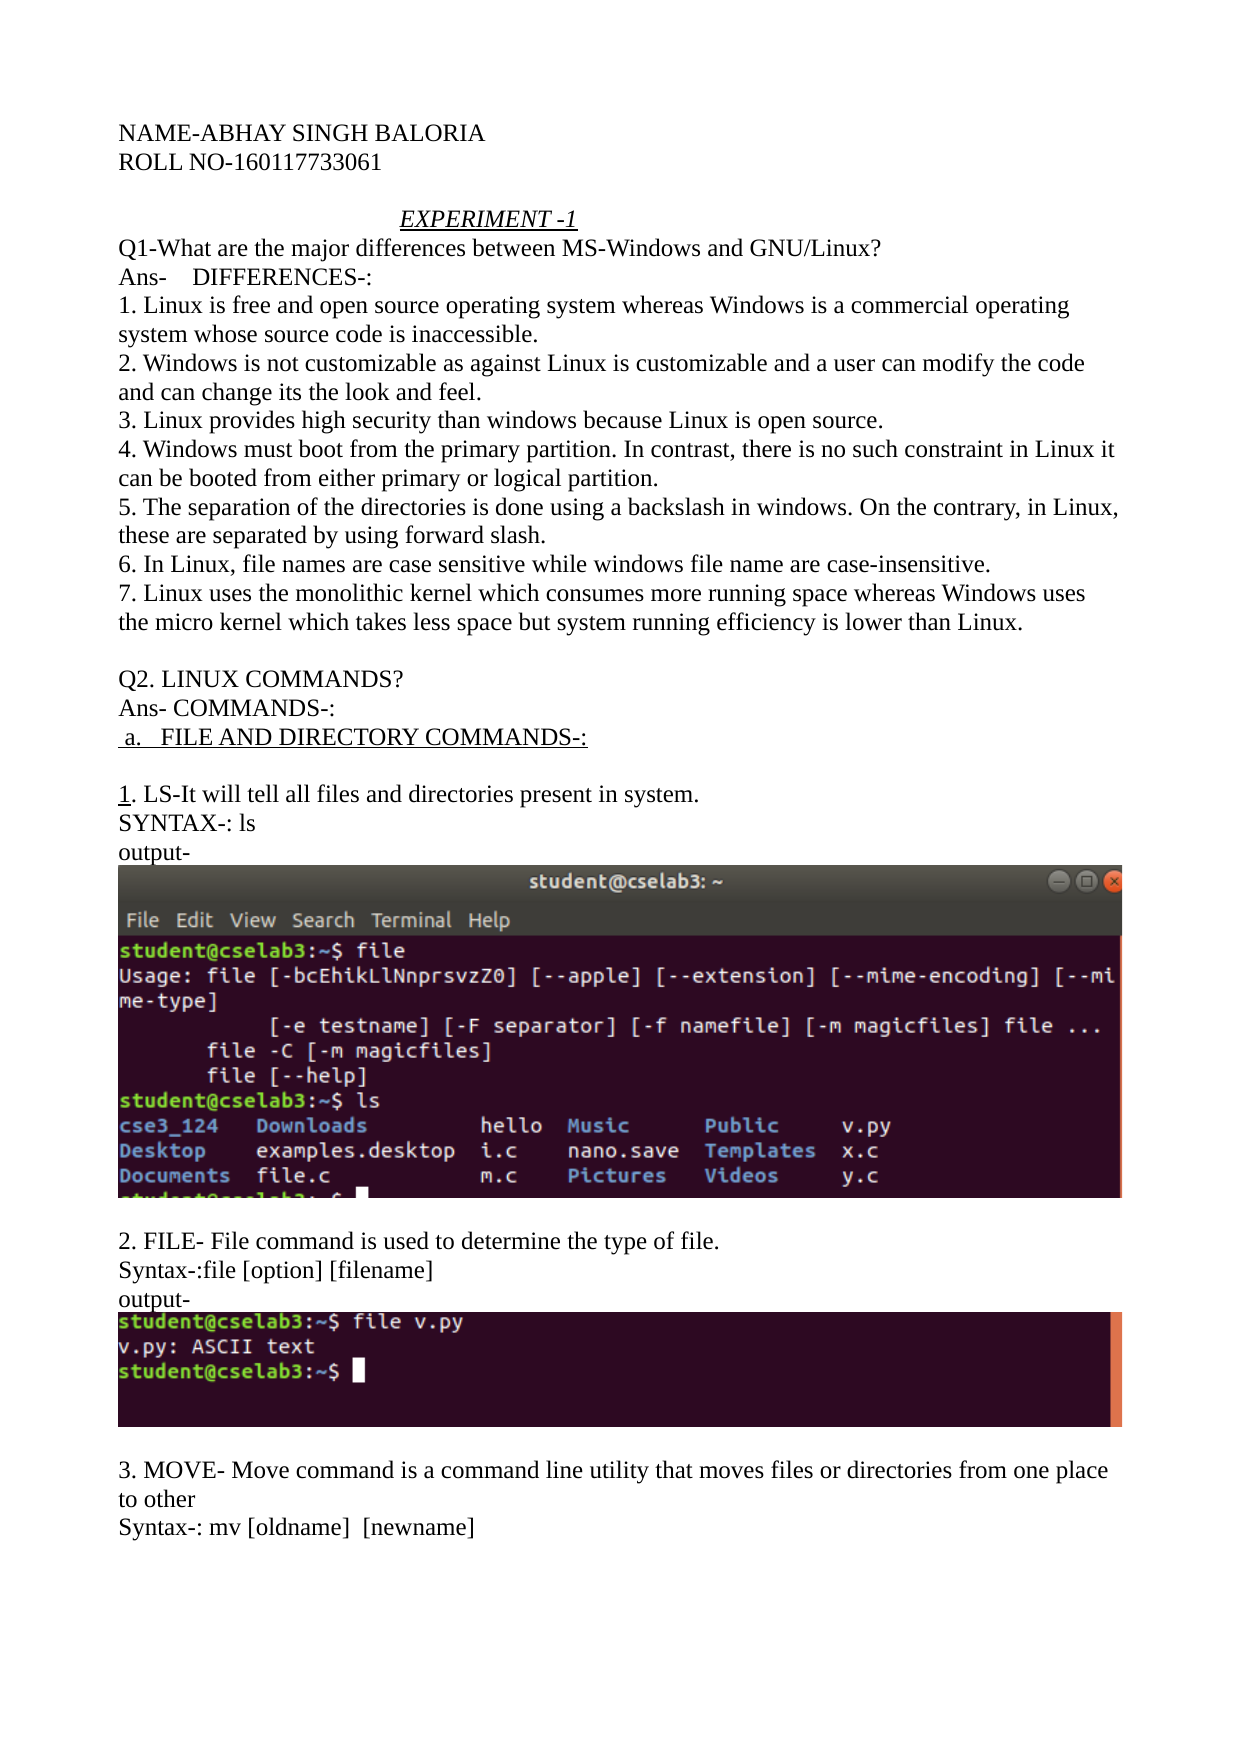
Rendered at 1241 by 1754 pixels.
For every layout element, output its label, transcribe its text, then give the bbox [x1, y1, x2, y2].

text Syntax-: mv [oldname] [newname] [118, 1512, 1122, 1541]
text 2. FILE- File command is used to determine the type of file. [118, 1226, 1122, 1255]
picture [118, 865, 1123, 1198]
text output- [118, 1284, 1122, 1312]
text 7. Linux uses the monolithic kernel which consumes more running space whereas Windows uses the micro kernel which takes less space but system running efficiency is lower than Linux. [118, 578, 1122, 636]
text ROLL NO-160117733061 [118, 147, 1122, 176]
text 1. LS-It will tell all files and directories present in system. [118, 779, 1122, 808]
text 6. In Linux, file names are case sensitive while windows file name are case-insensitive. [118, 549, 1122, 578]
text a. FILE AND DIRECTORY COMMANDS-: [118, 722, 1122, 751]
text 4. Windows must boot from the primary partition. In contrast, there is no such constraint in Linux it can be booted from either primary or logical partition. [118, 434, 1122, 492]
text Q2. LINUX COMMANDS? [118, 664, 1122, 693]
text 1. Linux is free and open source operating system whereas Windows is a commercial operating system whose source code is inaccessible. [118, 291, 1122, 348]
text Syntax-:file [option] [filename] [118, 1255, 1122, 1284]
text SYNTAX-: ls [118, 808, 1122, 837]
text EXPERIMENT -1 [118, 204, 1122, 233]
text 5. The separation of the directories is done using a backslash in windows. On the contrary, in Linux, these are separated by using forward slash. [118, 492, 1122, 549]
text 3. Linux provides high security than windows because Linux is open source. [118, 406, 1122, 434]
text NAME-ABHAY SINGH BALORIA [118, 118, 1122, 147]
text Ans- COMMANDS-: [118, 693, 1122, 722]
picture [118, 1312, 1123, 1427]
text output- [118, 837, 1122, 865]
text 2. Windows is not customizable as against Linux is customizable and a user can modify the code and can change its the look and feel. [118, 348, 1122, 406]
text Ans- DIFFERENCES-: [118, 262, 1122, 291]
text Q1-What are the major differences between MS-Windows and GNU/Linux? [118, 233, 1122, 262]
text 3. MOVE- Move command is a command line utility that moves files or directories from one place to other [118, 1455, 1122, 1512]
